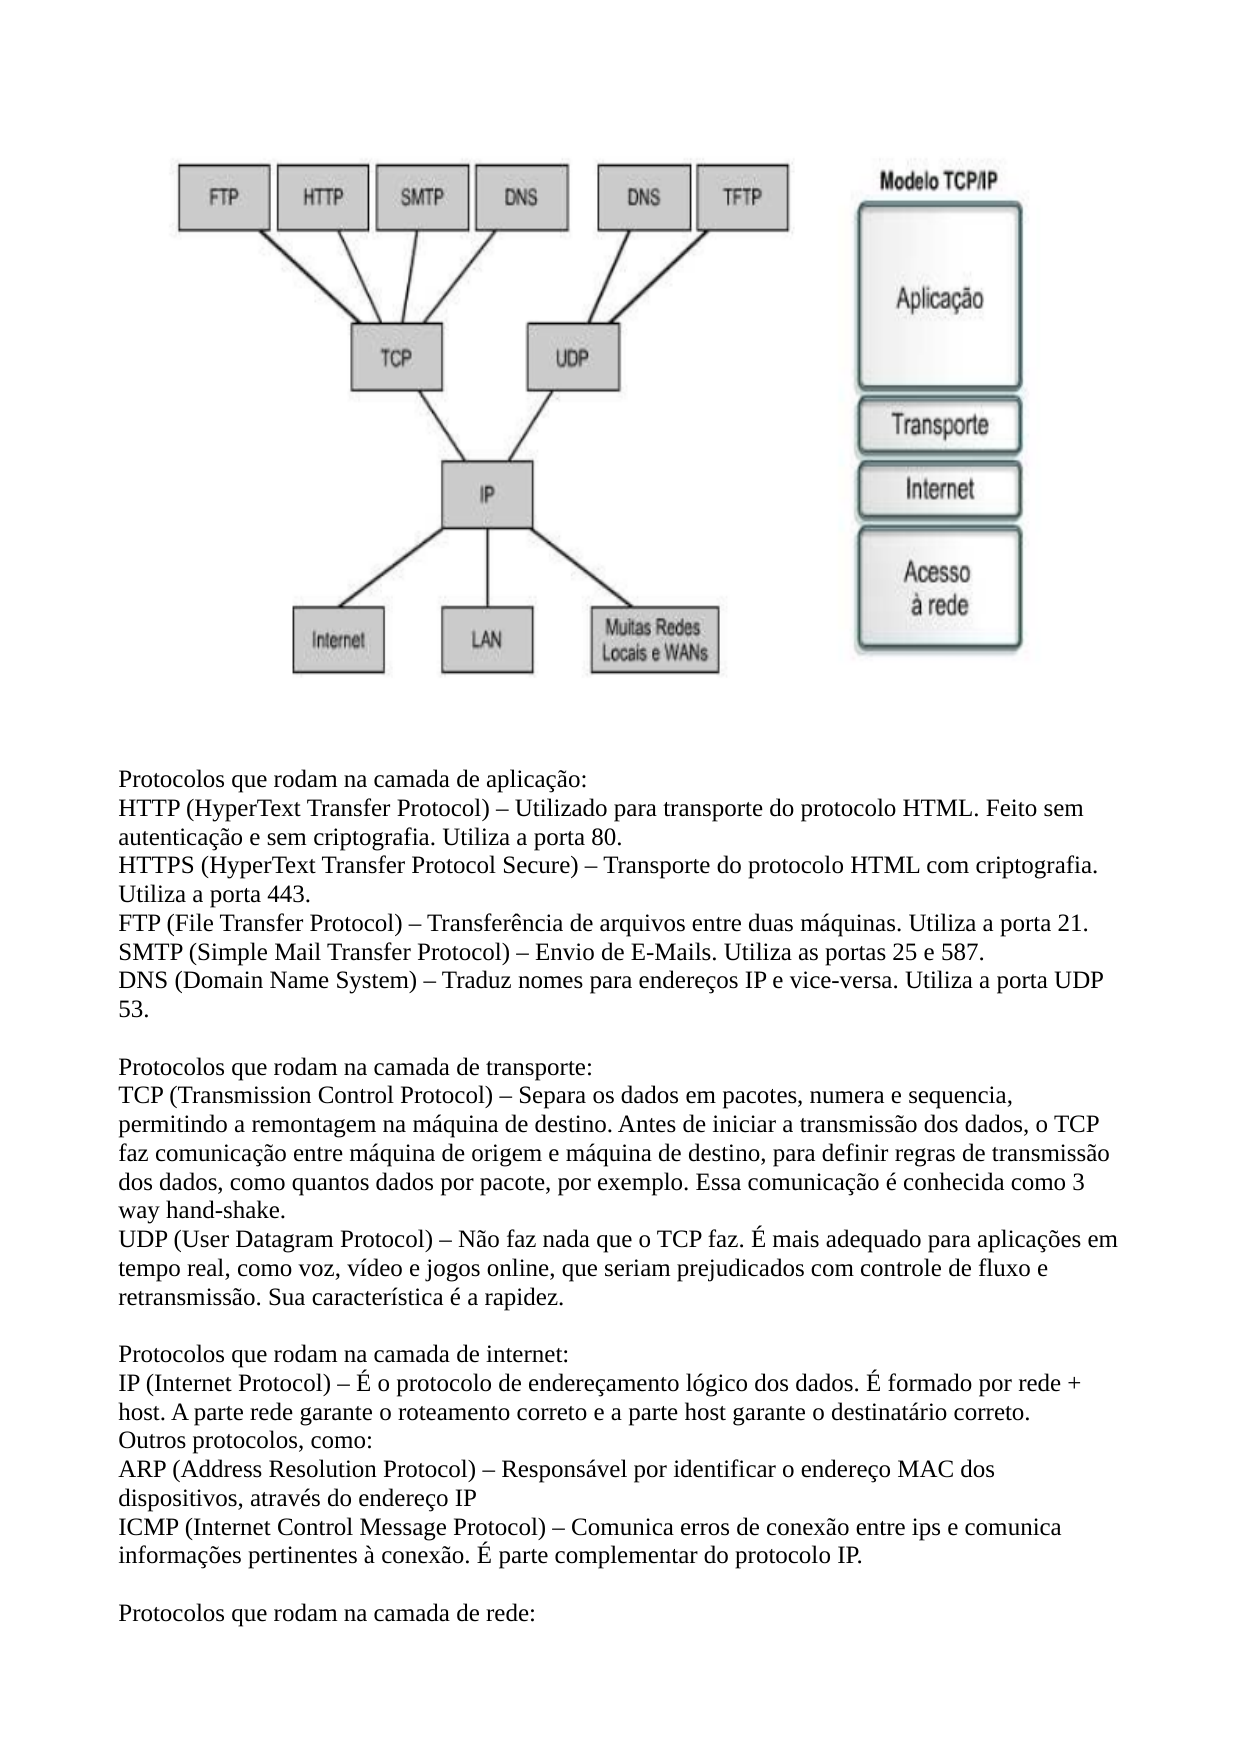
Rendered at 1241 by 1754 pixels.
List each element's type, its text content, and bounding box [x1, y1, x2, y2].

text Protocolos que rodam na camada de aplicação: [118, 764, 1122, 793]
picture [124, 118, 1117, 736]
text Protocolos que rodam na camada de rede: [118, 1598, 1122, 1627]
text IP (Internet Protocol) – É o protocolo de endereçamento lógico dos dados. É formado por rede + host. A parte rede garante o roteamento correto e a parte host garante o destinatário correto. [118, 1368, 1122, 1425]
text UDP (User Datagram Protocol) – Não faz nada que o TCP faz. É mais adequado para aplicações em tempo real, como voz, vídeo e jogos online, que seriam prejudicados com controle de fluxo e retransmissão. Sua característica é a rapidez. [118, 1224, 1122, 1310]
text Protocolos que rodam na camada de transporte: [118, 1052, 1122, 1080]
text Outros protocolos, como: [118, 1425, 1122, 1454]
text Protocolos que rodam na camada de internet: [118, 1339, 1122, 1368]
text HTTPS (HyperText Transfer Protocol Secure) – Transporte do protocolo HTML com criptografia. Utiliza a porta 443. [118, 850, 1122, 908]
text TCP (Transmission Control Protocol) – Separa os dados em pacotes, numera e sequencia, permitindo a remontagem na máquina de destino. Antes de iniciar a transmissão dos dados, o TCP faz comunicação entre máquina de origem e máquina de destino, para definir regras de transmissão dos dados, como quantos dados por pacote, por exemplo. Essa comunicação é conhecida como 3 way hand-shake. [118, 1080, 1122, 1224]
text ICMP (Internet Control Message Protocol) – Comunica erros de conexão entre ips e comunica informações pertinentes à conexão. É parte complementar do protocolo IP. [118, 1512, 1122, 1569]
text DNS (Domain Name System) – Traduz nomes para endereços IP e vice-versa. Utiliza a porta UDP 53. [118, 965, 1122, 1023]
text FTP (File Transfer Protocol) – Transferência de arquivos entre duas máquinas. Utiliza a porta 21. [118, 908, 1122, 937]
text ARP (Address Resolution Protocol) – Responsável por identificar o endereço MAC dos dispositivos, através do endereço IP [118, 1454, 1122, 1512]
text SMTP (Simple Mail Transfer Protocol) – Envio de E-Mails. Utiliza as portas 25 e 587. [118, 937, 1122, 965]
text HTTP (HyperText Transfer Protocol) – Utilizado para transporte do protocolo HTML. Feito sem autenticação e sem criptografia. Utiliza a porta 80. [118, 793, 1122, 850]
